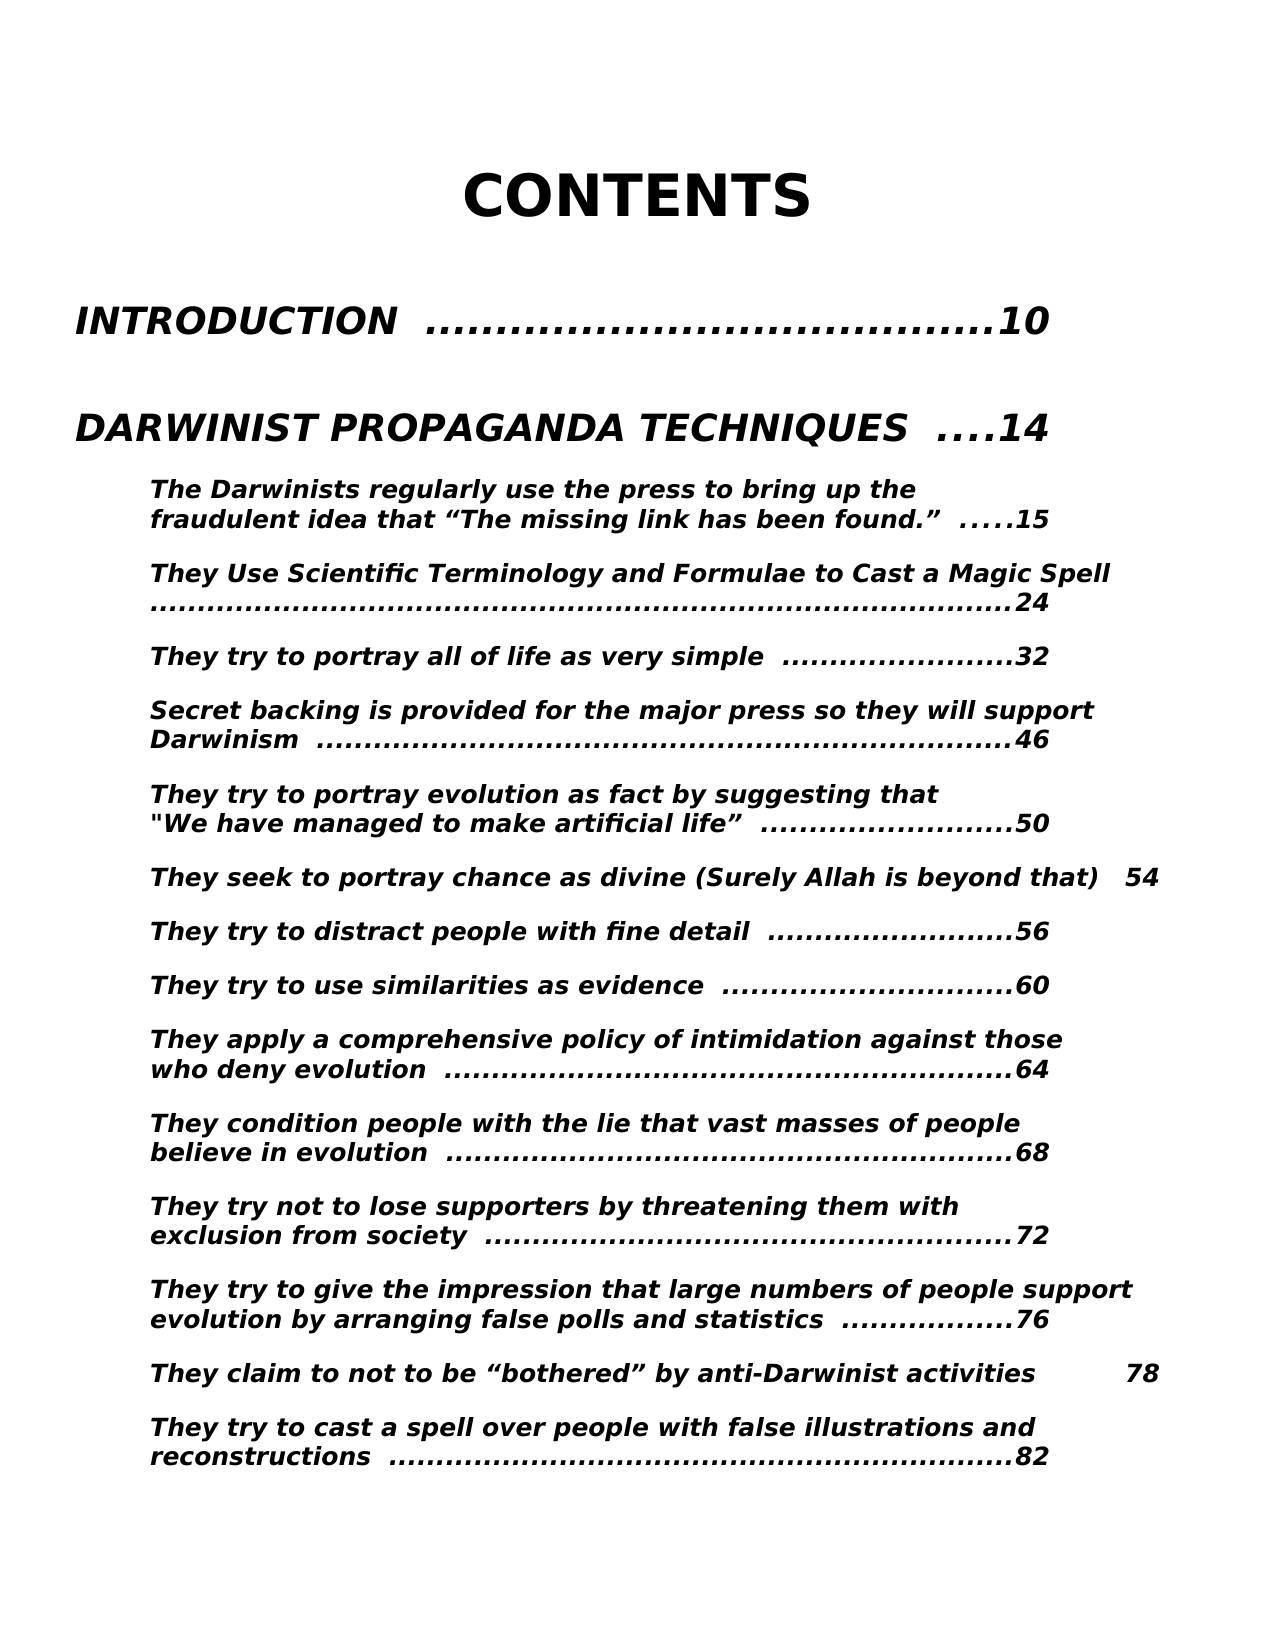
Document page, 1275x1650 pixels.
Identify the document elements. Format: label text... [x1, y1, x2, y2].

subtitle They Use Scientific Terminology and Formulae to Cast a Magic Spell 24 [150, 559, 1200, 617]
subtitle CONTENTS [75, 162, 1200, 230]
subtitle They try to use similarities as evidence 60 [150, 971, 1200, 1001]
subtitle They claim to not to be “bothered” by anti-Darwinist activities 78 [150, 1359, 1200, 1388]
subtitle Secret backing is provided for the major press so they will support Darwinism 46 [150, 696, 1200, 755]
subtitle They seek to portray chance as divine (Surely Allah is beyond that) 54 [150, 863, 1200, 892]
subtitle The Darwinists regularly use the press to bring up the fraudulent idea that “The missing link has been found.” 15 [150, 476, 1200, 534]
subtitle They try to cast a spell over people with false illustrations and reconstructions 82 [150, 1413, 1200, 1471]
subtitle They condition people with the lie that vast masses of people believe in evolution 68 [150, 1109, 1200, 1167]
subtitle They try to portray all of life as very simple 32 [150, 642, 1200, 671]
subtitle They apply a comprehensive policy of intimidation against those who deny evolution 64 [150, 1026, 1200, 1084]
subtitle DARWINIST PROPAGANDA TECHNIQUES 14 [75, 407, 1200, 451]
subtitle They try not to lose supporters by threatening them with exclusion from society 72 [150, 1192, 1200, 1251]
subtitle They try to give the impression that large numbers of people support evolution by arranging false polls and statistics 76 [150, 1276, 1200, 1334]
subtitle INTRODUCTION 10 [75, 300, 1200, 344]
subtitle They try to distract people with fine detail 56 [150, 917, 1200, 946]
subtitle They try to portray evolution as fact by suggesting that "We have managed to make artificial life” 50 [150, 780, 1200, 838]
